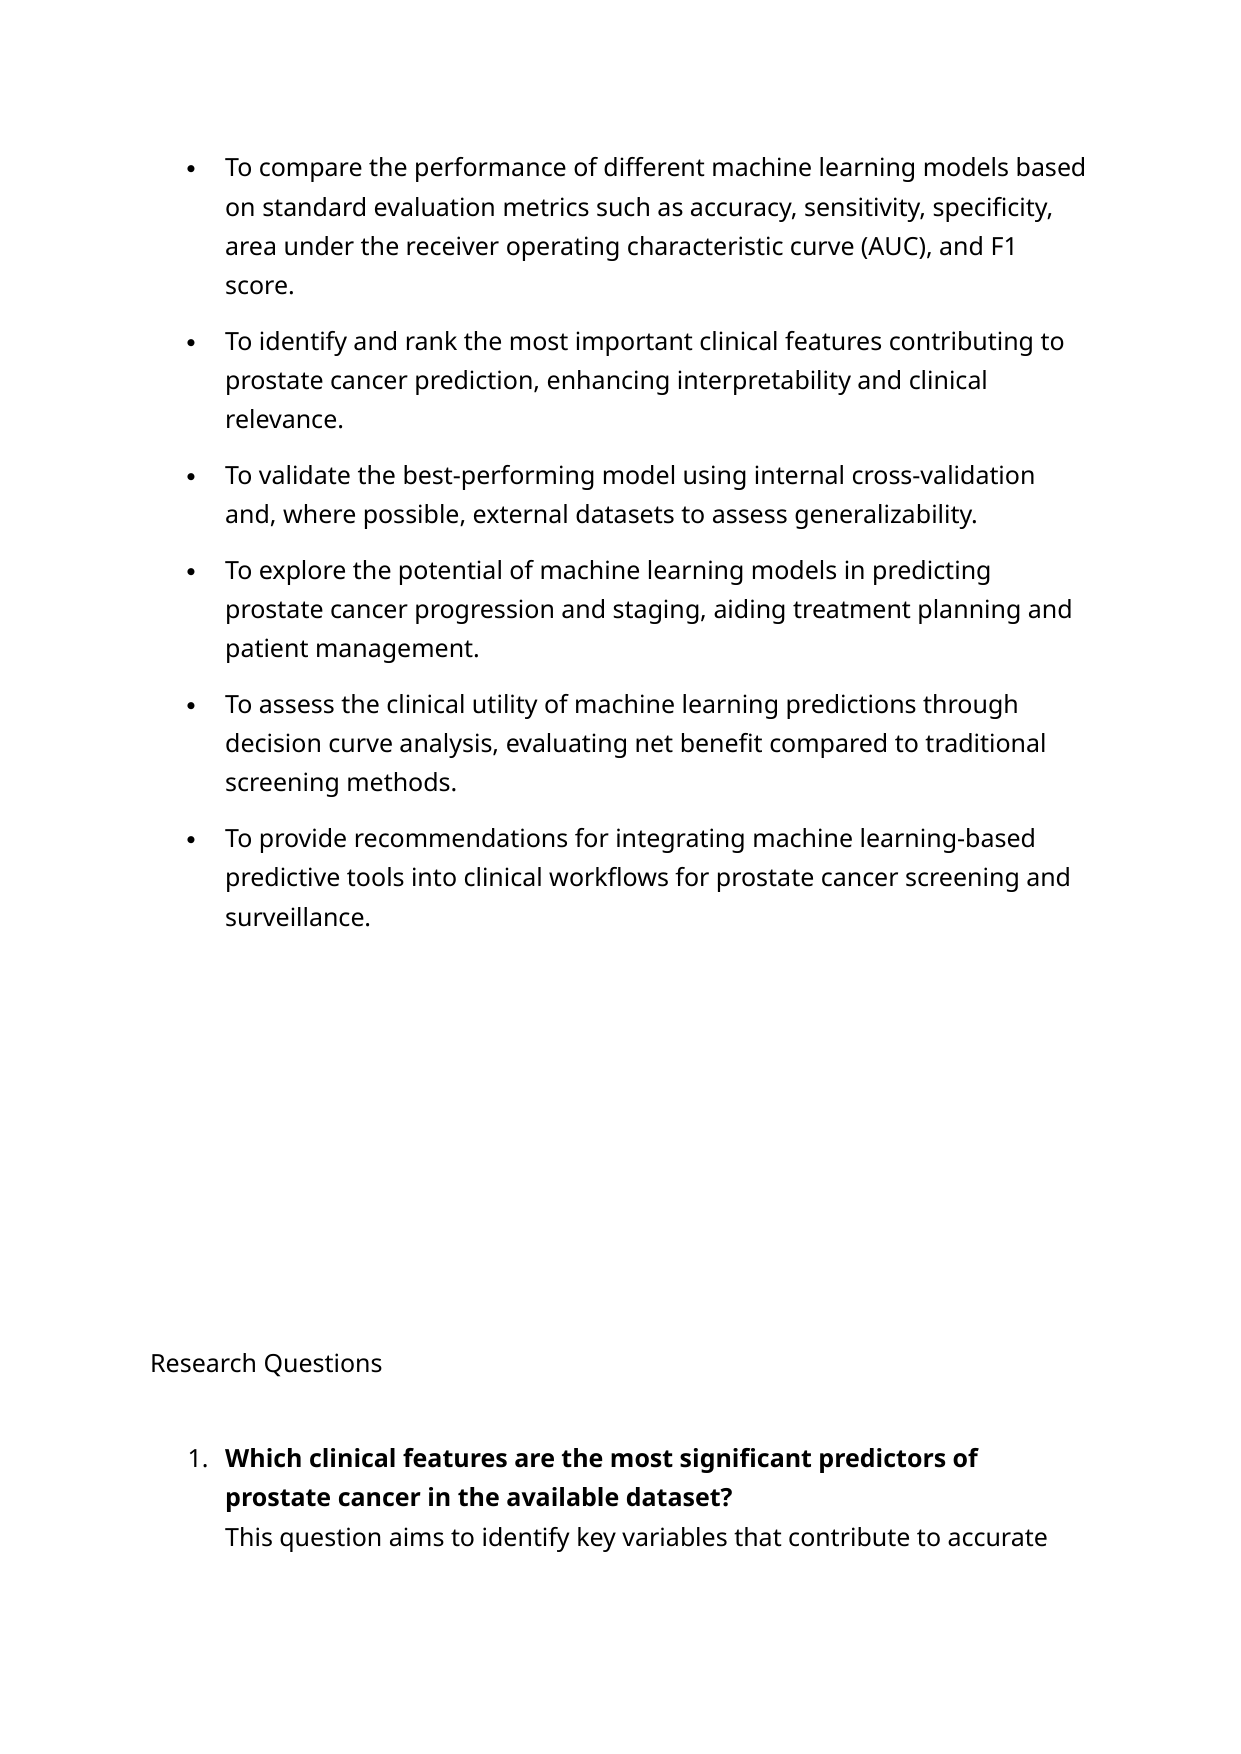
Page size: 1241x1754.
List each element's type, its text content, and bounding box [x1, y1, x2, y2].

text Research Questions [150, 1346, 1090, 1419]
list To compare the performance of different machine learning models based on standard evaluation metrics such as accuracy, sensitivity, specificity, area under the receiver operating characteristic curve (AUC), and F1 score. [187, 150, 1090, 302]
list To provide recommendations for integrating machine learning-based predictive tools into clinical workflows for prostate cancer screening and surveillance. [187, 821, 1090, 933]
list To assess the clinical utility of machine learning predictions through decision curve analysis, evaluating net benefit compared to traditional screening methods. [187, 687, 1090, 799]
list To validate the best-performing model using internal cross-validation and, where possible, external datasets to assess generalizability. [187, 457, 1090, 531]
list Which clinical features are the most significant predictors of prostate cancer in the available dataset? This question aims to identify key variables that contribute to accurate [187, 1441, 1090, 1553]
list To explore the potential of machine learning models in predicting prostate cancer progression and staging, aiding treatment planning and patient management. [187, 552, 1090, 665]
list To identify and rank the most important clinical features contributing to prostate cancer prediction, enhancing interpretability and clinical relevance. [187, 323, 1090, 436]
